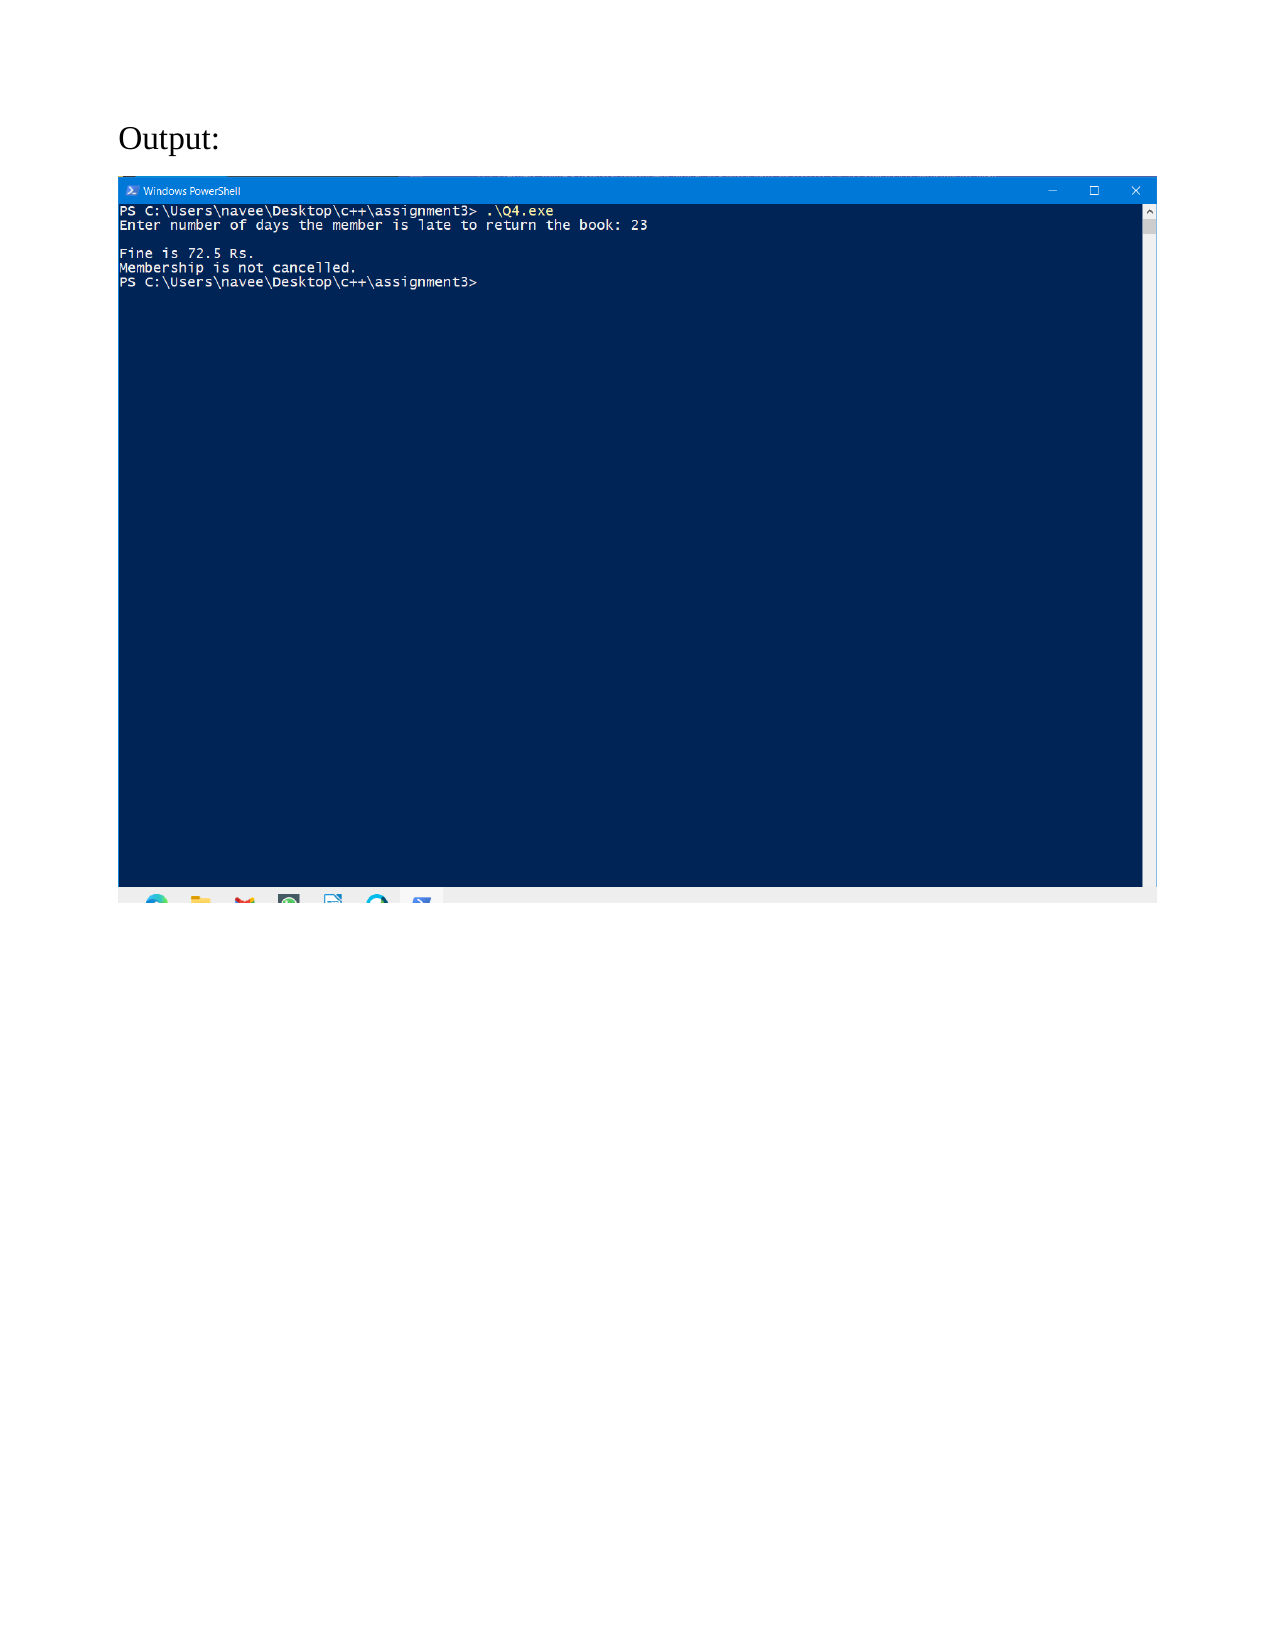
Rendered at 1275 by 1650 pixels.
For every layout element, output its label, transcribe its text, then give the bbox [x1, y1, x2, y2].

picture [118, 176, 1157, 903]
text Output: [118, 118, 1157, 156]
picture [371, 899, 383, 903]
